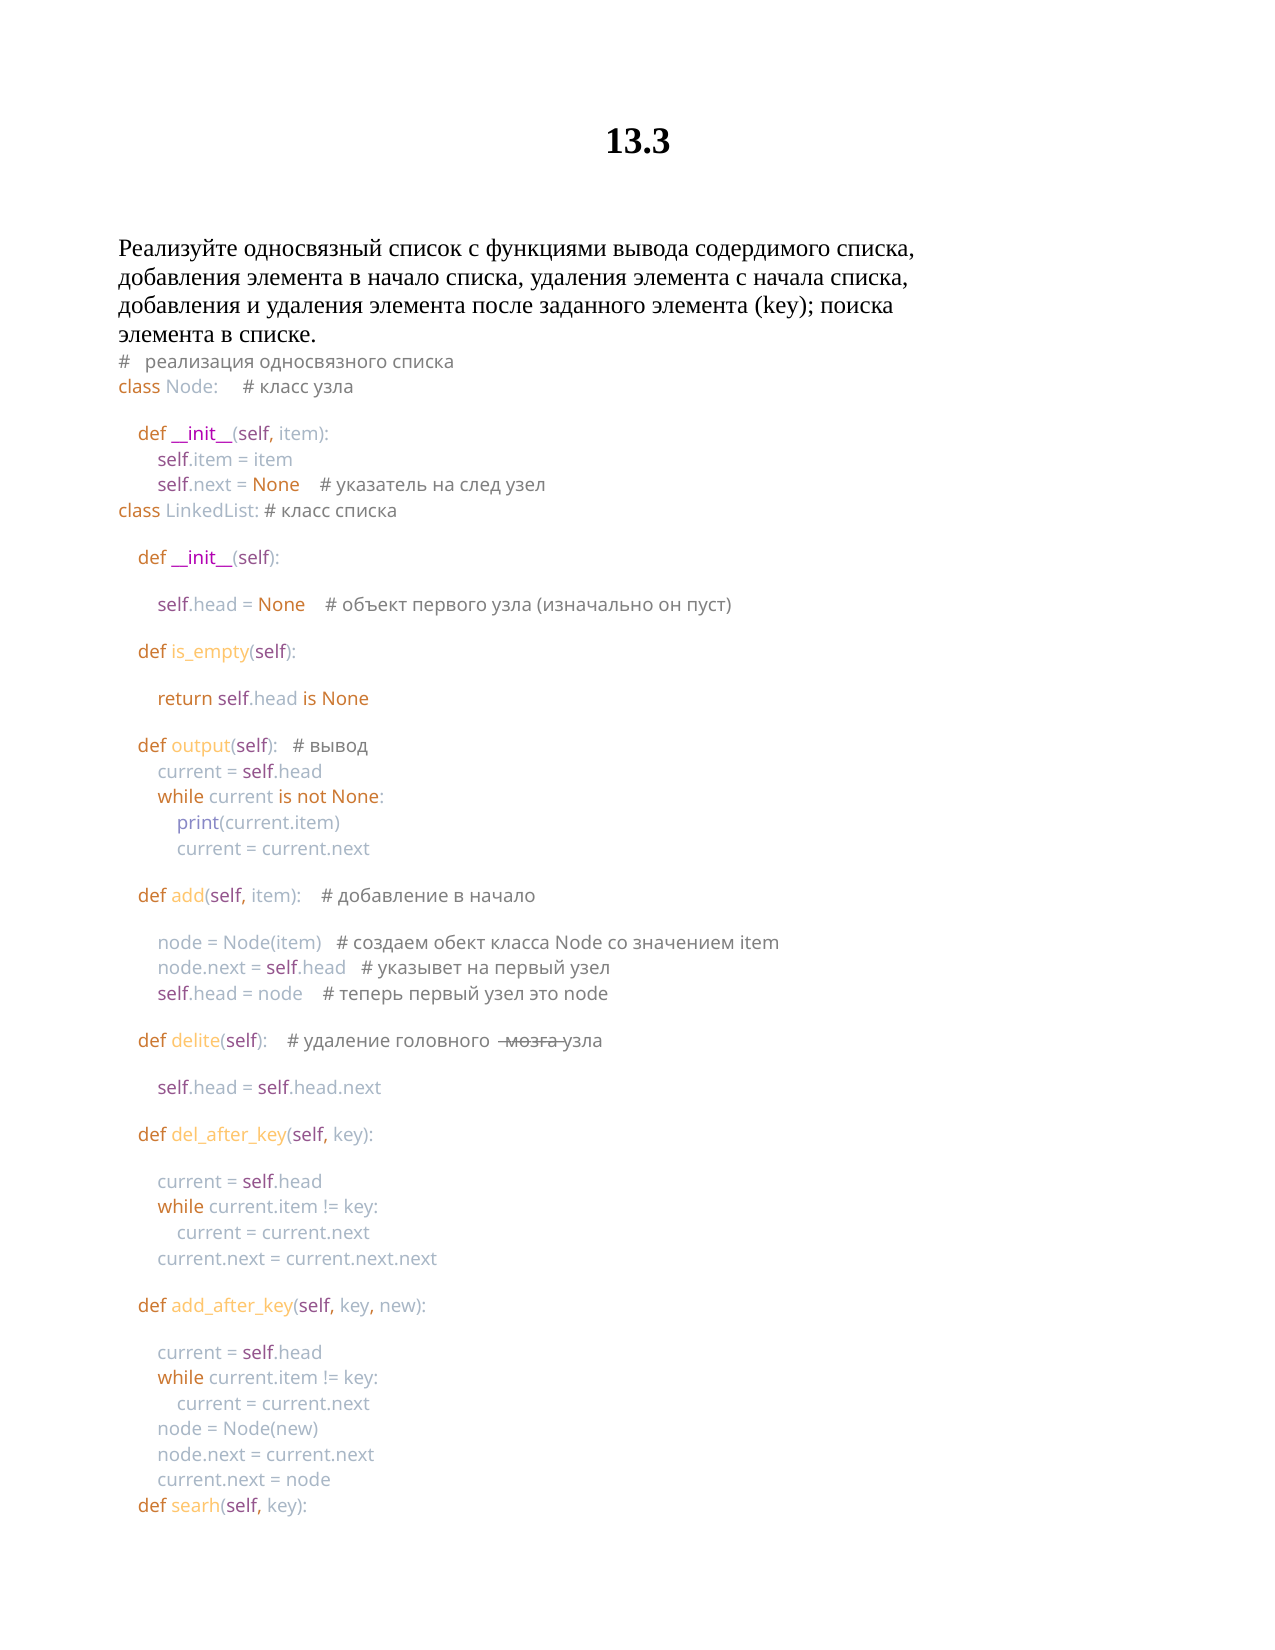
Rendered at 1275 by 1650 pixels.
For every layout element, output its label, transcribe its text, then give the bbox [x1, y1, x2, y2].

text добавления и удаления элемента после заданного элемента (key); поиска [118, 291, 1157, 319]
text 13.3 [118, 118, 1157, 161]
text добавления элемента в начало списка, удаления элемента с начала списка, [118, 262, 1157, 291]
text Реализуйте односвязный список с функциями вывода содердимого списка, [118, 233, 1157, 262]
text # реализация односвязного списка class Node: # класс узла def __init__(self, item): self.item = item self.next = None # указатель на след узел class LinkedList: # класс списка def __init__(self): self.head = None # объект первого узла (изначально он пуст) def is_empty(self): return self.head is None def output(self): # вывод current = self.head while current is not None: print(current.item) current = current.next def add(self, item): # добавление в начало node = Node(item) # создаем обект класса Node со значением item node.next = self.head # указывет на первый узел self.head = node # теперь первый узел это node def delite(self): # удаление головного ̶м̶о̶з̶г̶а̶ узла self.head = self.head.next def del_after_key(self, key): current = self.head while current.item != key: current = current.next current.next = current.next.next def add_after_key(self, key, new): current = self.head while current.item != key: current = current.next node = Node(new) node.next = current.next current.next = node def searh(self, key): [118, 348, 1157, 1518]
text элемента в списке. [118, 319, 1157, 348]
